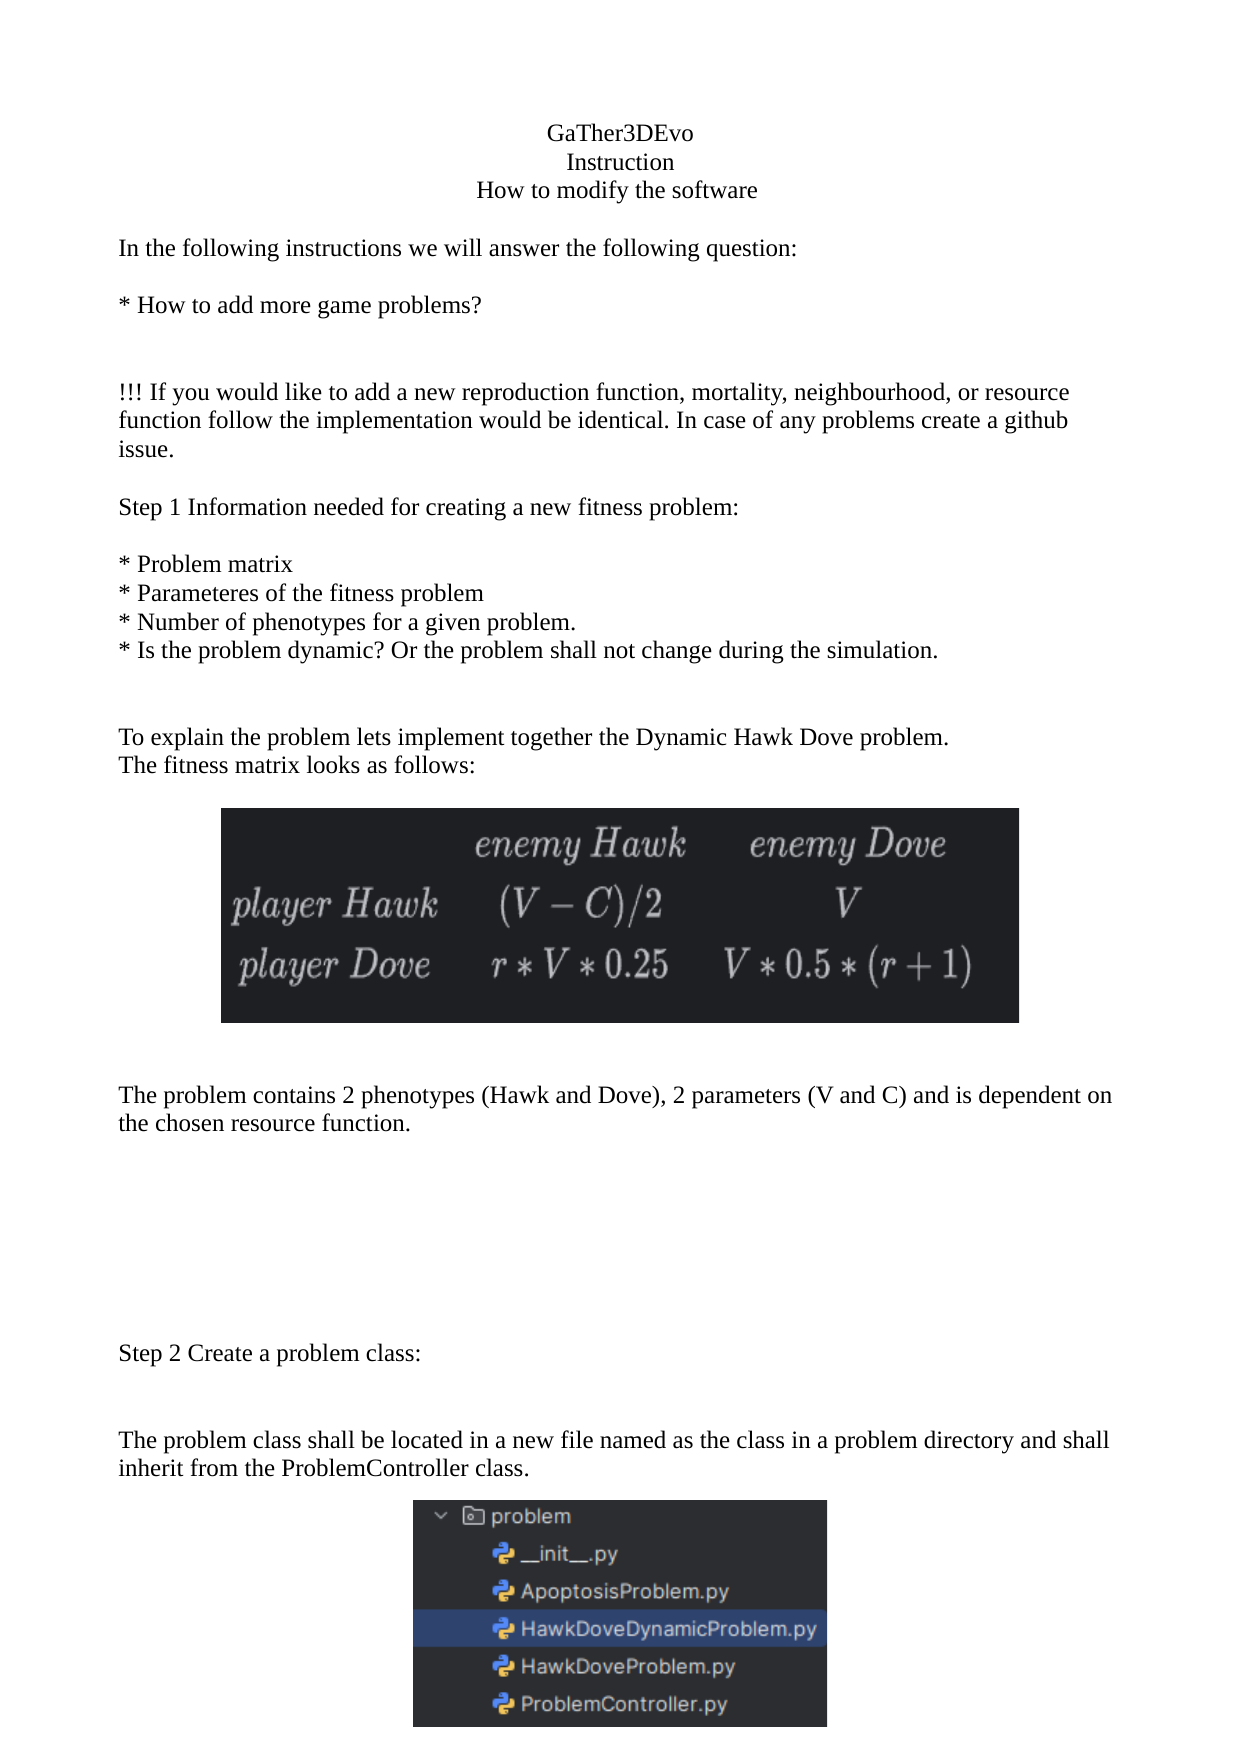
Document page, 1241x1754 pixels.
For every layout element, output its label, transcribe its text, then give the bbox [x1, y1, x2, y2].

picture [413, 1500, 828, 1727]
text In the following instructions we will answer the following question: [118, 233, 1122, 262]
text To explain the problem lets implement together the Dynamic Hawk Dove problem. [118, 722, 1122, 751]
text The problem class shall be located in a new file named as the class in a problem directory and shall inherit from the ProblemController class. [118, 1425, 1122, 1482]
text !!! If you would like to add a new reproduction function, mortality, neighbourhood, or resource function follow the implementation would be identical. In case of any problems create a github issue. [118, 377, 1122, 463]
text The fitness matrix looks as follows: [118, 751, 1122, 779]
text GaTher3DEvo [118, 118, 1122, 147]
text * Parameteres of the fitness problem [118, 578, 1122, 607]
picture [221, 808, 1020, 1023]
text * Problem matrix [118, 549, 1122, 578]
text * Number of phenotypes for a given problem. [118, 607, 1122, 636]
text How to modify the software [118, 176, 1122, 204]
text * Is the problem dynamic? Or the problem shall not change during the simulation. [118, 636, 1122, 664]
text Instruction [118, 147, 1122, 176]
text The problem contains 2 phenotypes (Hawk and Dove), 2 parameters (V and C) and is dependent on the chosen resource function. [118, 1080, 1122, 1137]
text Step 1 Information needed for creating a new fitness problem: [118, 492, 1122, 521]
text Step 2 Create a problem class: [118, 1338, 1122, 1367]
text * How to add more game problems? [118, 291, 1122, 319]
